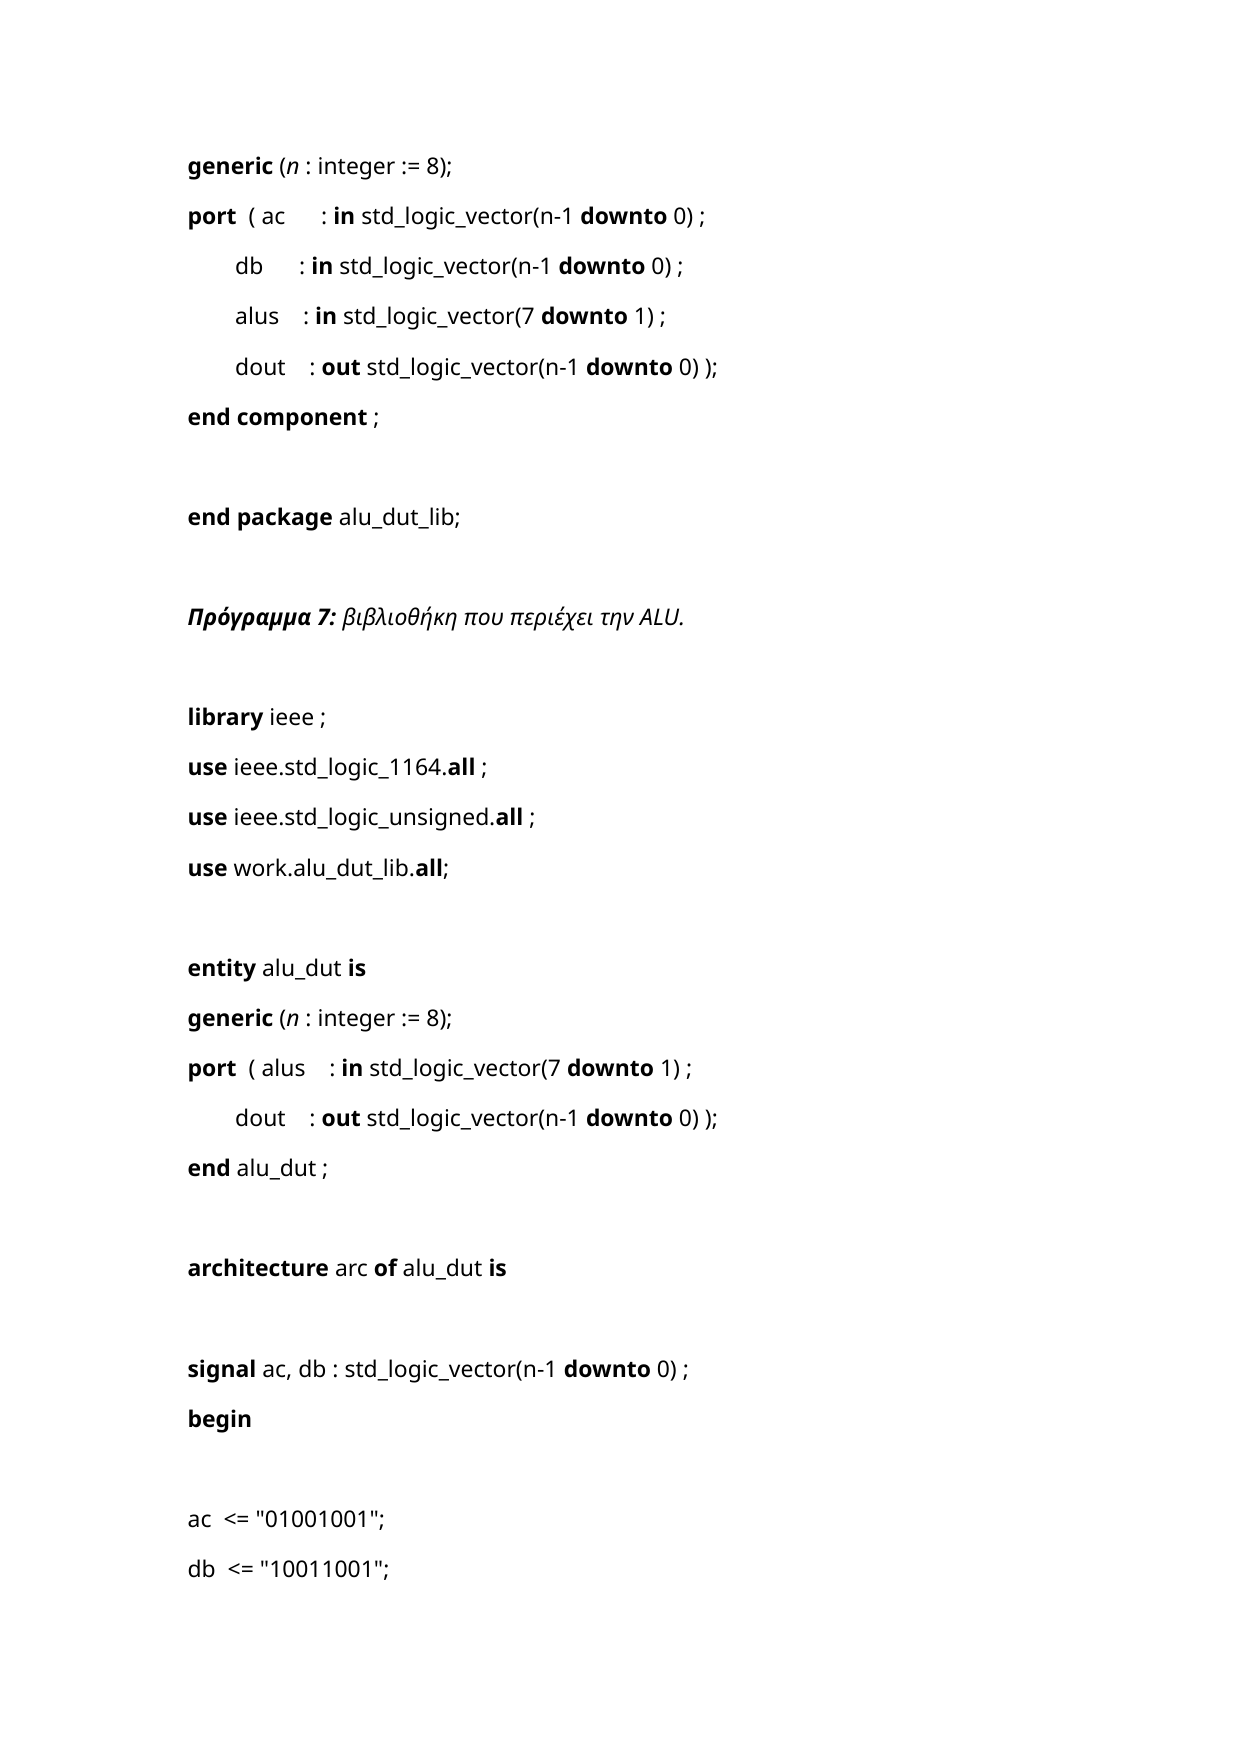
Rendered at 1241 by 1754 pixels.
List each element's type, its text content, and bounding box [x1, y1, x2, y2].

text port ( ac : in std_logic_vector(n-1 downto 0) ; [187, 200, 1053, 231]
text architecture arc of alu_dut is [187, 1252, 1053, 1283]
text use work.alu_dut_lib.all; [187, 851, 1053, 883]
text dout : out std_logic_vector(n-1 downto 0) ); [187, 1102, 1053, 1133]
text begin [187, 1403, 1053, 1434]
text generic (n : integer := 8); [187, 150, 1053, 181]
text end alu_dut ; [187, 1152, 1053, 1183]
text use ieee.std_logic_unsigned.all ; [187, 801, 1053, 833]
text generic (n : integer := 8); [187, 1002, 1053, 1033]
text signal ac, db : std_logic_vector(n-1 downto 0) ; [187, 1352, 1053, 1384]
text alus : in std_logic_vector(7 downto 1) ; [187, 300, 1053, 332]
text end package alu_dut_lib; [187, 501, 1053, 532]
text end component ; [187, 401, 1053, 432]
text db <= "10011001"; [187, 1553, 1053, 1584]
text dout : out std_logic_vector(n-1 downto 0) ); [187, 350, 1053, 382]
text entity alu_dut is [187, 952, 1053, 983]
text ac <= "01001001"; [187, 1503, 1053, 1534]
text library ieee ; [187, 701, 1053, 732]
text db : in std_logic_vector(n-1 downto 0) ; [187, 250, 1053, 281]
text port ( alus : in std_logic_vector(7 downto 1) ; [187, 1052, 1053, 1083]
text use ieee.std_logic_1164.all ; [187, 751, 1053, 782]
text Πρόγραμμα 7: βιβλιοθήκη που περιέχει την ALU. [187, 601, 1053, 632]
